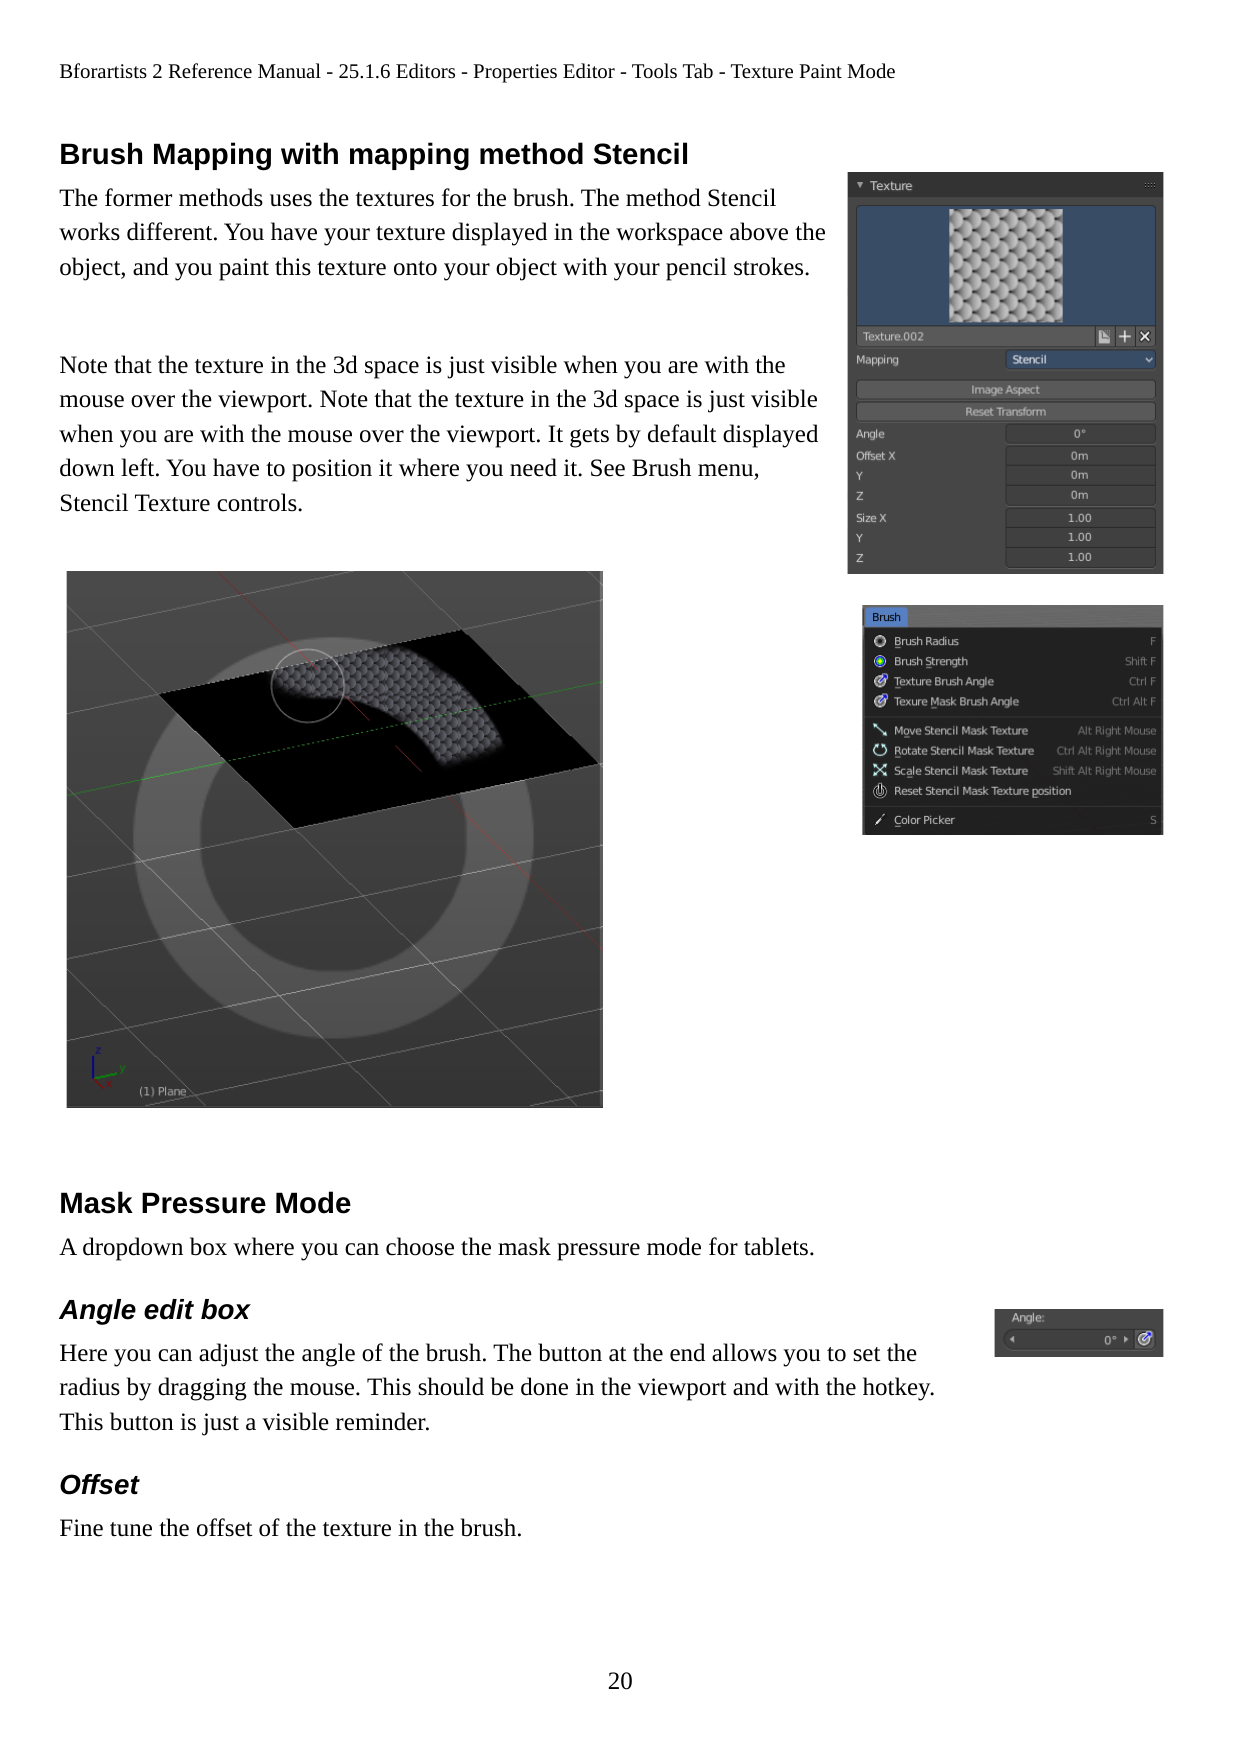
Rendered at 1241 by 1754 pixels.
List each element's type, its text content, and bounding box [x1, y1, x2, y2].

picture [847, 172, 1164, 574]
text A dropdown box where you can choose the mask pressure mode for tablets. [59, 1232, 1181, 1261]
text Here you can adjust the angle of the brush. The button at the end allows you to set the radius by dragging the mouse. This should be done in the viewport and with the hotkey. This button is just a visible reminder. [59, 1338, 1181, 1436]
picture [862, 605, 1164, 835]
text The former methods uses the textures for the brush. The method Stencil works different. You have your texture displayed in the workspace above the object, and you paint this texture onto your object with your pencil strokes. [59, 183, 847, 281]
subtitle Brush Mapping with mapping method Stencil [59, 137, 1181, 170]
text Note that the texture in the 3d space is just visible when you are with the mouse over the viewport. Note that the texture in the 3d space is just visible when you are with the mouse over the viewport. It gets by default displayed down left. You have to position it where you need it. See Brush menu, Stencil Texture controls. [59, 350, 847, 517]
text Fine tune the offset of the texture in the brush. [59, 1513, 1181, 1542]
subtitle Angle edit box [59, 1294, 1181, 1326]
picture [994, 1309, 1164, 1357]
subtitle Offset [59, 1468, 1181, 1500]
picture [66, 571, 603, 1108]
subtitle Mask Pressure Mode [59, 1186, 1181, 1219]
